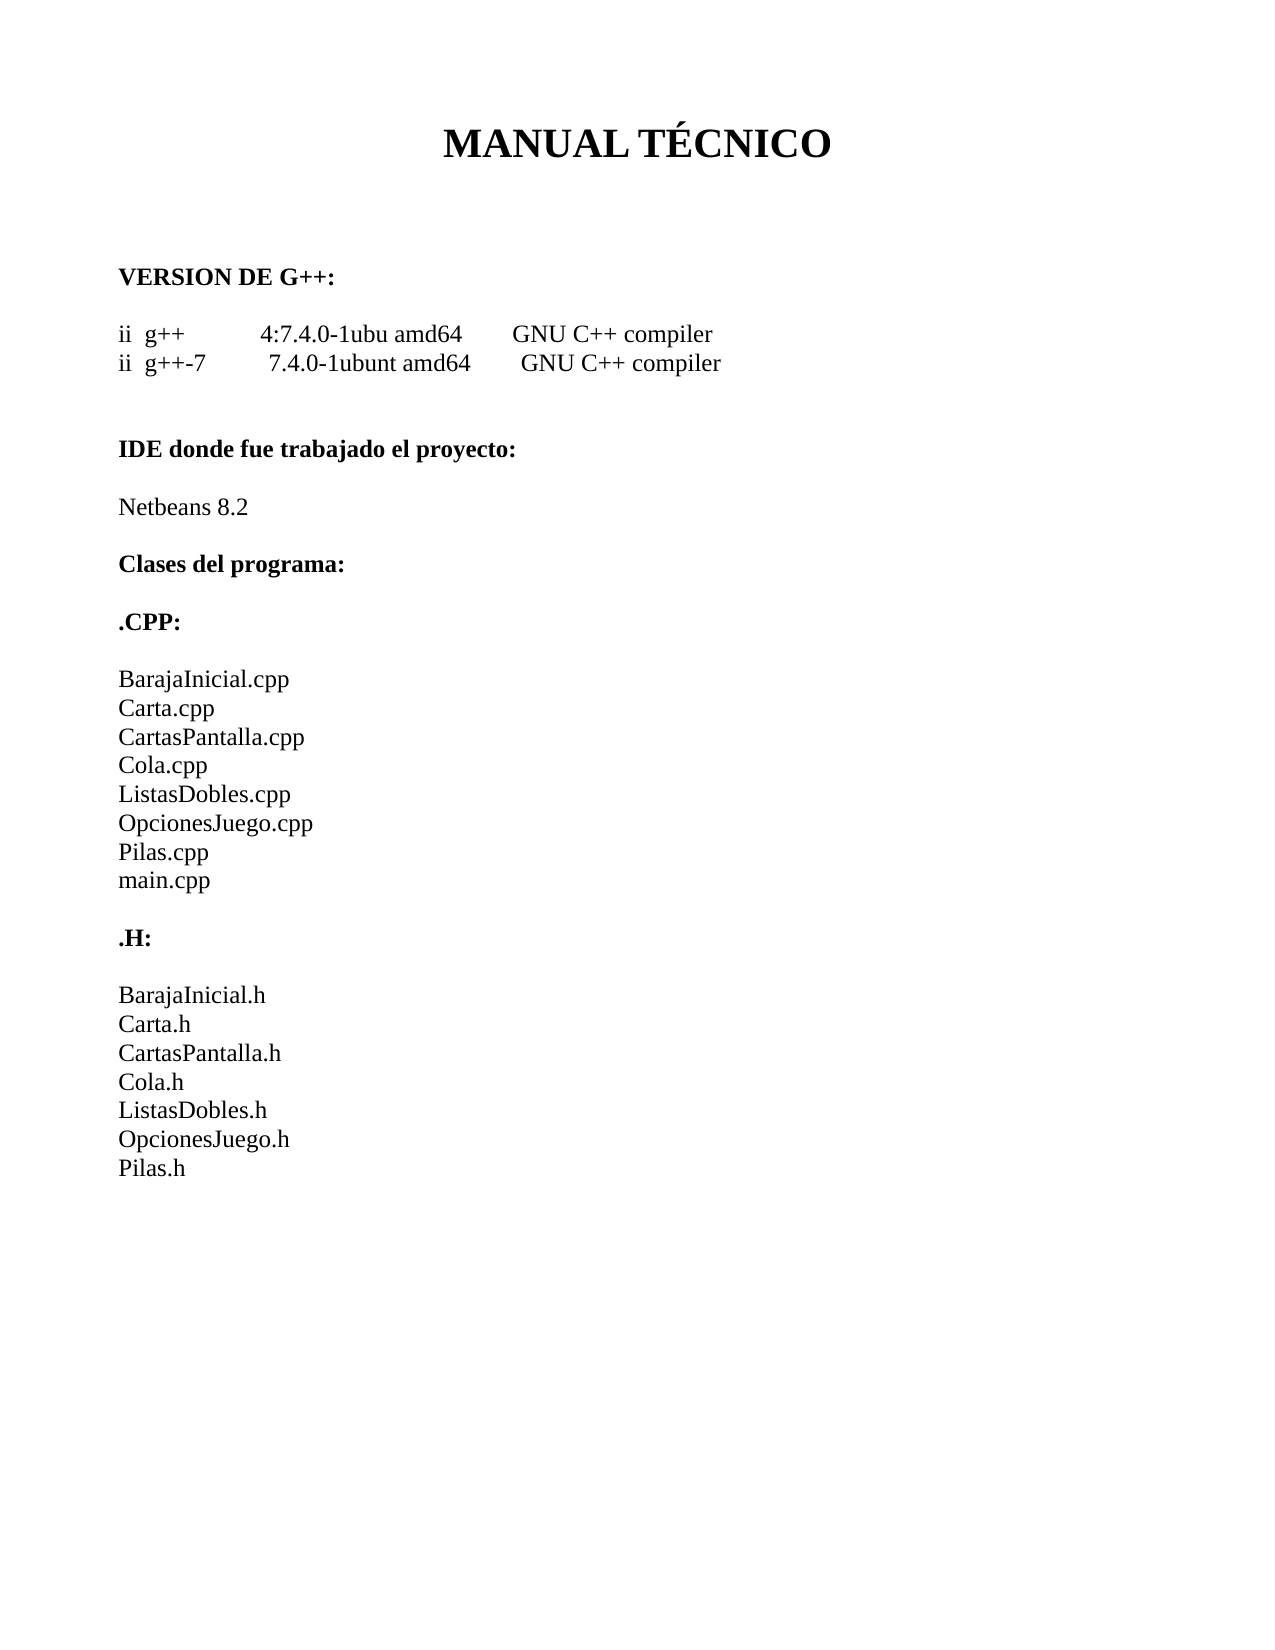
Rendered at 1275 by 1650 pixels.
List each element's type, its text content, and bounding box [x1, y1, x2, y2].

text Clases del programa: [118, 549, 1157, 578]
text .H: [118, 923, 1157, 952]
text BarajaInicial.h [118, 981, 1157, 1009]
text IDE donde fue trabajado el proyecto: [118, 434, 1157, 463]
text Carta.cpp [118, 693, 1157, 722]
text Cola.cpp [118, 751, 1157, 779]
text ii g++ 4:7.4.0-1ubu amd64 GNU C++ compiler [118, 319, 1157, 348]
text MANUAL TÉCNICO [118, 118, 1157, 166]
text ListasDobles.cpp [118, 779, 1157, 808]
text CartasPantalla.cpp [118, 722, 1157, 751]
text Netbeans 8.2 [118, 492, 1157, 521]
text OpcionesJuego.cpp [118, 808, 1157, 837]
text .CPP: [118, 607, 1157, 636]
text Cola.h [118, 1067, 1157, 1096]
text VERSION DE G++: [118, 262, 1157, 291]
text CartasPantalla.h [118, 1038, 1157, 1067]
text ii g++-7 7.4.0-1ubunt amd64 GNU C++ compiler [118, 348, 1157, 377]
text Carta.h [118, 1009, 1157, 1038]
text OpcionesJuego.h [118, 1124, 1157, 1153]
text ListasDobles.h [118, 1096, 1157, 1124]
text main.cpp [118, 866, 1157, 894]
text BarajaInicial.cpp [118, 664, 1157, 693]
text Pilas.cpp [118, 837, 1157, 866]
text Pilas.h [118, 1153, 1157, 1182]
